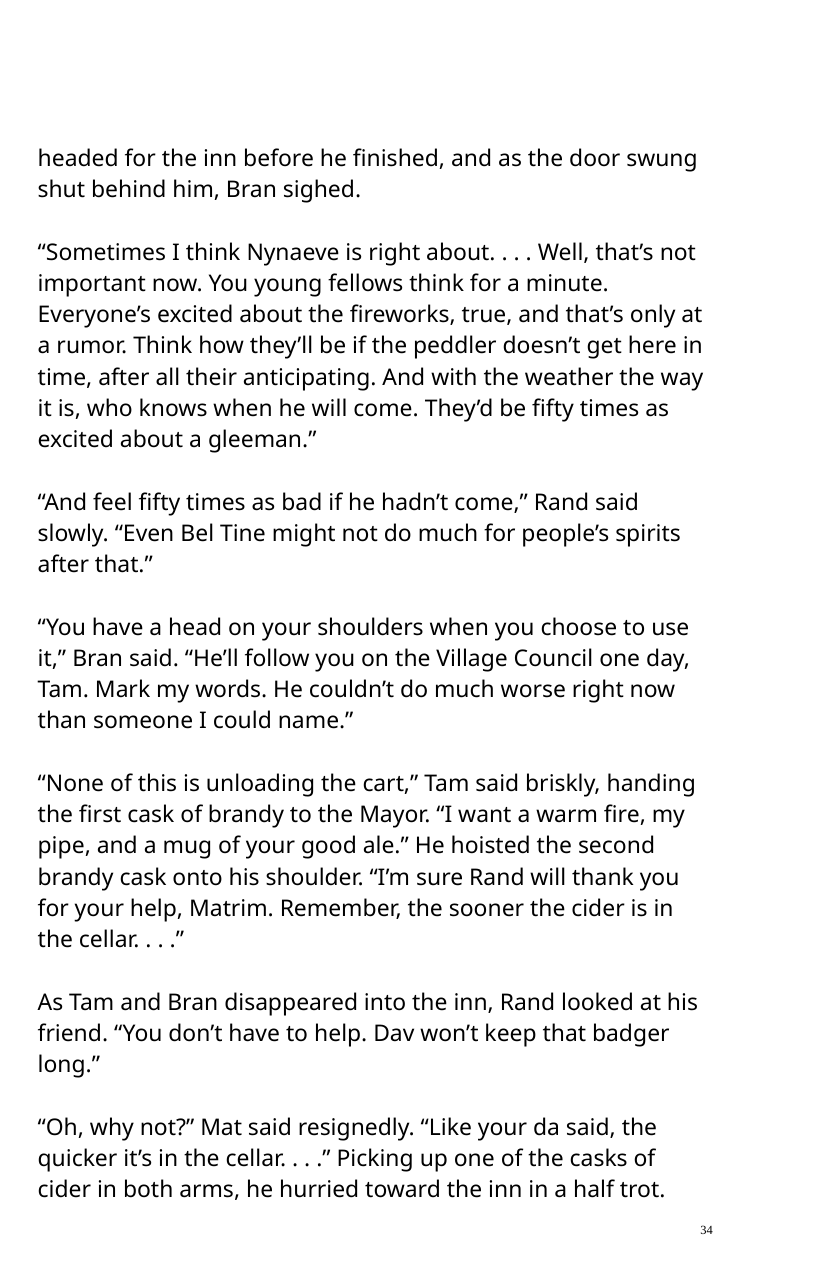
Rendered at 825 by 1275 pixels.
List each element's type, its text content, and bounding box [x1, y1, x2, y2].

text “None of this is unloading the cart,” Tam said briskly, handing the first cask of brandy to the Mayor. “I want a warm fire, my pipe, and a mug of your good ale.” He hoisted the second brandy cask onto his shoulder. “I’m sure Rand will thank you for your help, Matrim. Remember, the sooner the cider is in the cellar. . . .” [37, 767, 712, 954]
text “Sometimes I think Nynaeve is right about. . . . Well, that’s not important now. You young fellows think for a minute. Everyone’s excited about the fireworks, true, and that’s only at a rumor. Think how they’ll be if the peddler doesn’t get here in time, after all their anticipating. And with the weather the way it is, who knows when he will come. They’d be fifty times as excited about a gleeman.” [37, 236, 712, 454]
text “You have a head on your shoulders when you choose to use it,” Bran said. “He’ll follow you on the Village Council one day, Tam. Mark my words. He couldn’t do much worse right now than someone I could name.” [37, 611, 712, 736]
text headed for the inn before he finished, and as the door swung shut behind him, Bran sighed. [37, 142, 712, 204]
text “Oh, why not?” Mat said resignedly. “Like your da said, the quicker it’s in the cellar. . . .” Picking up one of the casks of cider in both arms, he hurried toward the inn in a half trot. [37, 1111, 712, 1204]
text As Tam and Bran disappeared into the inn, Rand looked at his friend. “You don’t have to help. Dav won’t keep that badger long.” [37, 986, 712, 1079]
text “And feel fifty times as bad if he hadn’t come,” Rand said slowly. “Even Bel Tine might not do much for people’s spirits after that.” [37, 486, 712, 579]
